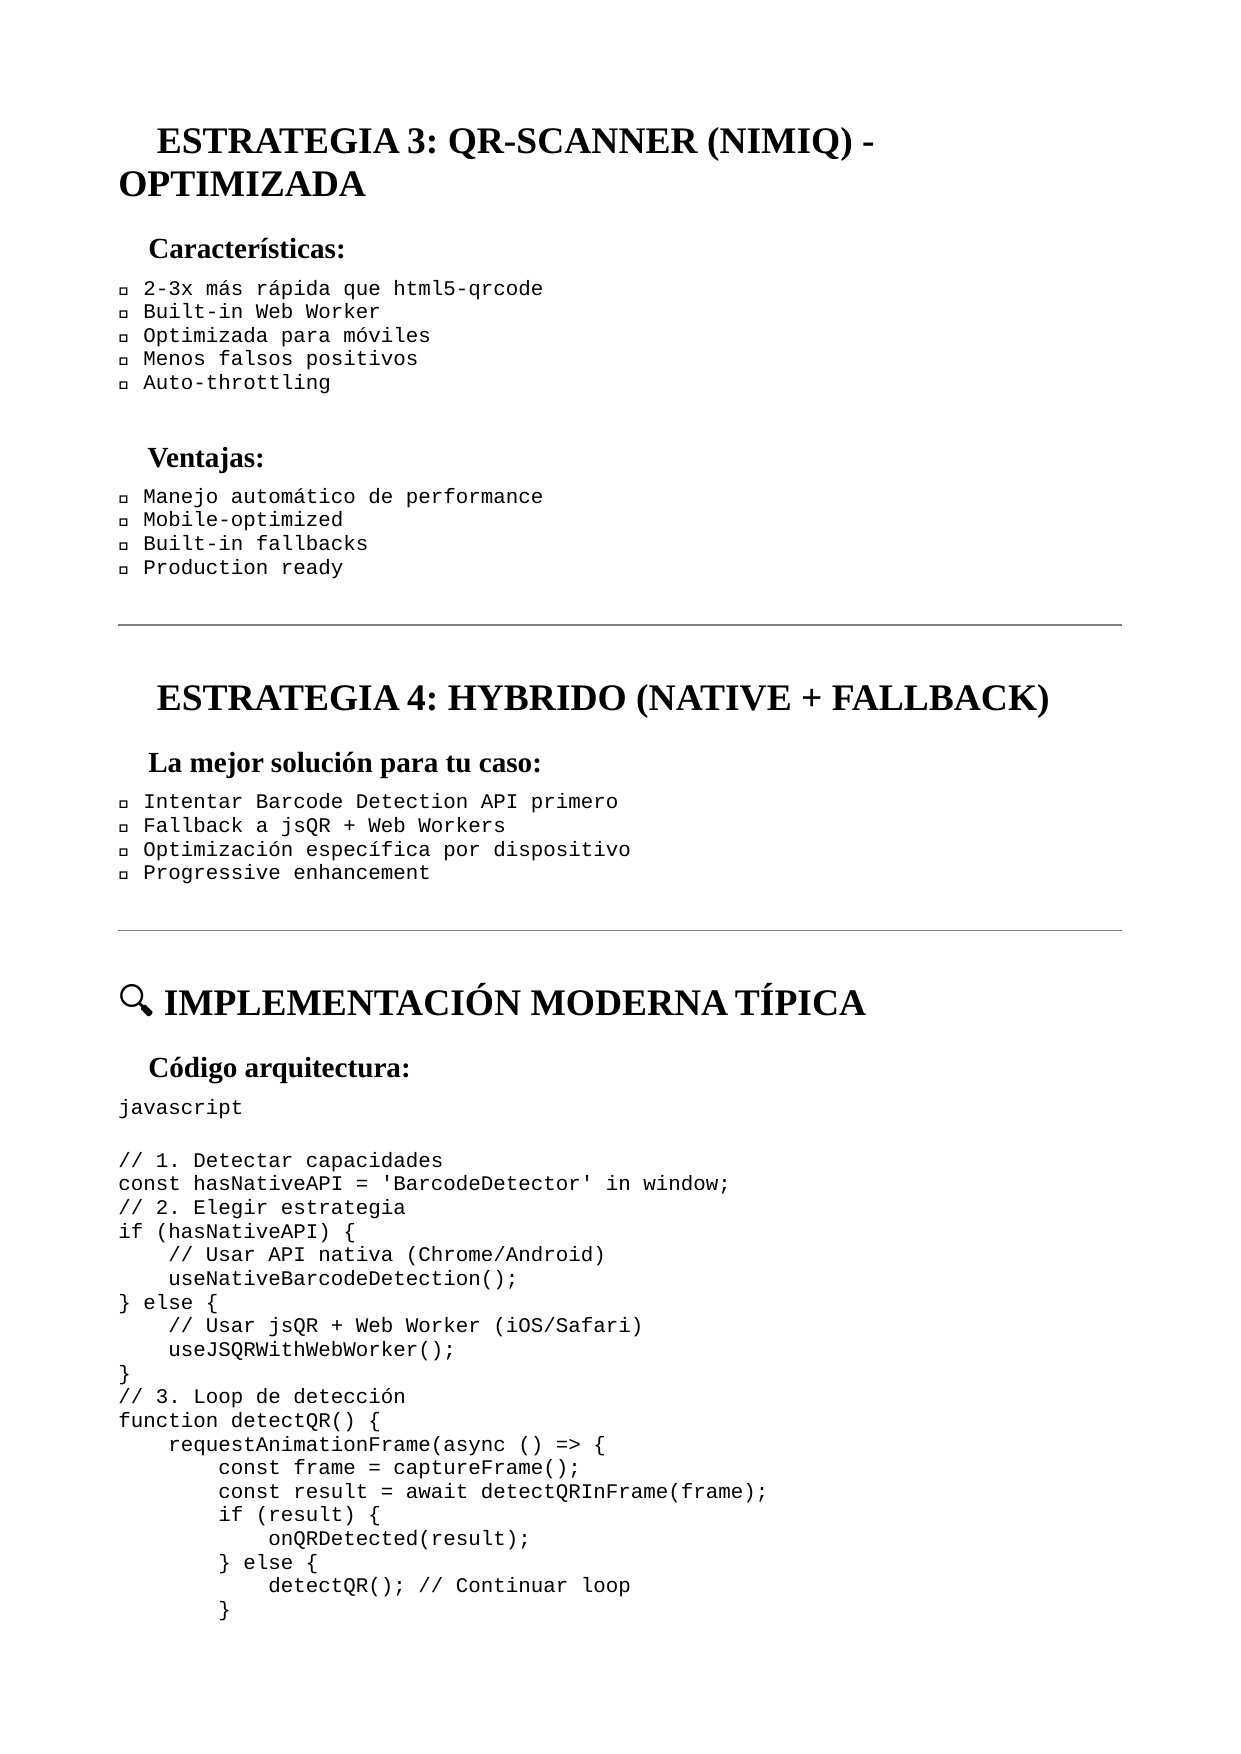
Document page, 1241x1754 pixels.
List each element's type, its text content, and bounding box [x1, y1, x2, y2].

text ✅ Intentar Barcode Detection API primero [118, 791, 1122, 815]
text onQRDetected(result); [118, 1528, 1122, 1552]
text detectQR(); // Continuar loop [118, 1575, 1122, 1599]
text if (result) { [118, 1504, 1122, 1528]
text const frame = captureFrame(); [118, 1457, 1122, 1481]
text // 3. Loop de detección [118, 1386, 1122, 1410]
text const result = await detectQRInFrame(frame); [118, 1481, 1122, 1504]
text if (hasNativeAPI) { [118, 1221, 1122, 1244]
subtitle 🎯 ESTRATEGIA 4: HYBRIDO (NATIVE + FALLBACK) [118, 675, 1122, 718]
text } else { [118, 1292, 1122, 1315]
text javascript [118, 1097, 1122, 1120]
text ✅ 2-3x más rápida que html5-qrcode [118, 277, 1122, 301]
text useNativeBarcodeDetection(); [118, 1268, 1122, 1292]
text // Usar API nativa (Chrome/Android) [118, 1244, 1122, 1268]
text 📱 Optimización específica por dispositivo [118, 838, 1122, 862]
text requestAnimationFrame(async () => { [118, 1433, 1122, 1457]
text useJSQRWithWebWorker(); [118, 1339, 1122, 1363]
text } [118, 1363, 1122, 1386]
subtitle 📱 Características: [118, 231, 1122, 265]
text // 1. Detectar capacidades [118, 1150, 1122, 1173]
text function detectQR() { [118, 1410, 1122, 1433]
subtitle 🔧 Ventajas: [118, 440, 1122, 473]
text 🚀 Built-in Web Worker [118, 301, 1122, 325]
text 🔄 Fallback a jsQR + Web Workers [118, 815, 1122, 838]
text } else { [118, 1552, 1122, 1575]
text // 2. Elegir estrategia [118, 1197, 1122, 1221]
subtitle 📱 La mejor solución para tu caso: [118, 745, 1122, 779]
subtitle 🔍 IMPLEMENTACIÓN MODERNA TÍPICA [118, 980, 1122, 1023]
text 🎯 Menos falsos positivos [118, 348, 1122, 372]
text 📱 Optimizada para móviles [118, 325, 1122, 348]
text const hasNativeAPI = 'BarcodeDetector' in window; [118, 1173, 1122, 1197]
text } [118, 1599, 1122, 1623]
subtitle 🎯 ESTRATEGIA 3: QR-SCANNER (NIMIQ) - OPTIMIZADA [118, 118, 1122, 204]
text 📱 Mobile-optimized [118, 509, 1122, 533]
text 🎯 Progressive enhancement [118, 862, 1122, 886]
text 🚀 Production ready [118, 557, 1122, 580]
text 🎯 Built-in fallbacks [118, 533, 1122, 557]
text ✅ Manejo automático de performance [118, 486, 1122, 509]
subtitle 📱 Código arquitectura: [118, 1051, 1122, 1084]
text // Usar jsQR + Web Worker (iOS/Safari) [118, 1315, 1122, 1339]
text 🔄 Auto-throttling [118, 372, 1122, 396]
